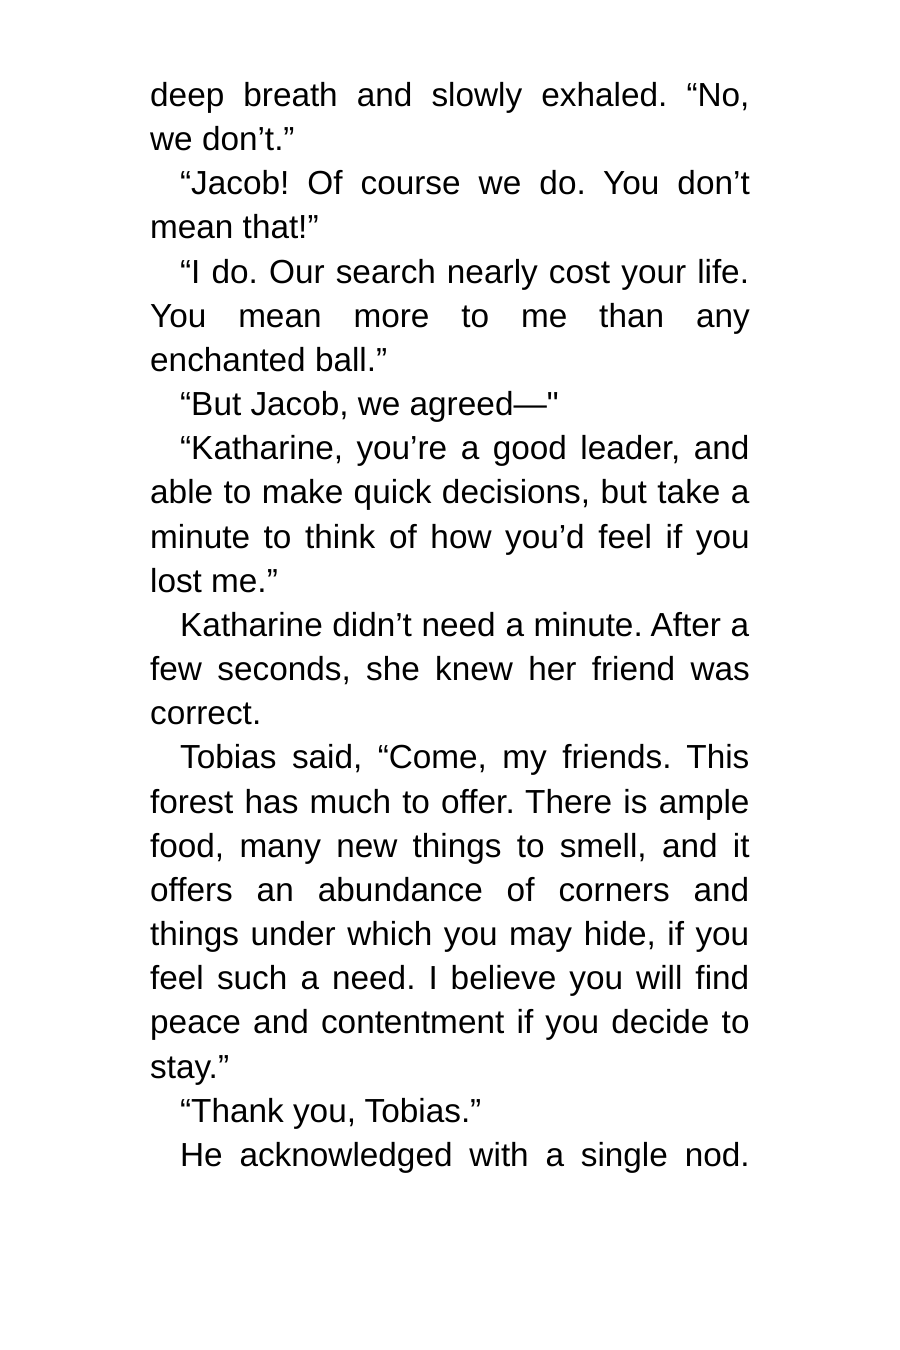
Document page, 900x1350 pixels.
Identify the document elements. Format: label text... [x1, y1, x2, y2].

text He acknowledged with a single nod. [150, 1135, 750, 1173]
text “I do. Our search nearly cost your life. You mean more to me than any enchanted ball.” [150, 252, 750, 378]
text Tobias said, “Come, my friends. This forest has much to offer. There is ample food, many new things to smell, and it offers an abundance of corners and things under which you may hide, if you feel such a need. I believe you will find peace and contentment if you decide to stay.” [150, 737, 750, 1085]
text “Katharine, you’re a good leader, and able to make quick decisions, but take a minute to think of how you’d feel if you lost me.” [150, 428, 750, 599]
text “Thank you, Tobias.” [150, 1091, 750, 1129]
text deep breath and slowly exhaled. “No, we don’t.” [150, 75, 750, 158]
text “But Jacob, we agreed—" [150, 384, 750, 423]
text Katharine didn’t need a minute. After a few seconds, she knew her friend was correct. [150, 605, 750, 732]
text “Jacob! Of course we do. You don’t mean that!” [150, 163, 750, 246]
